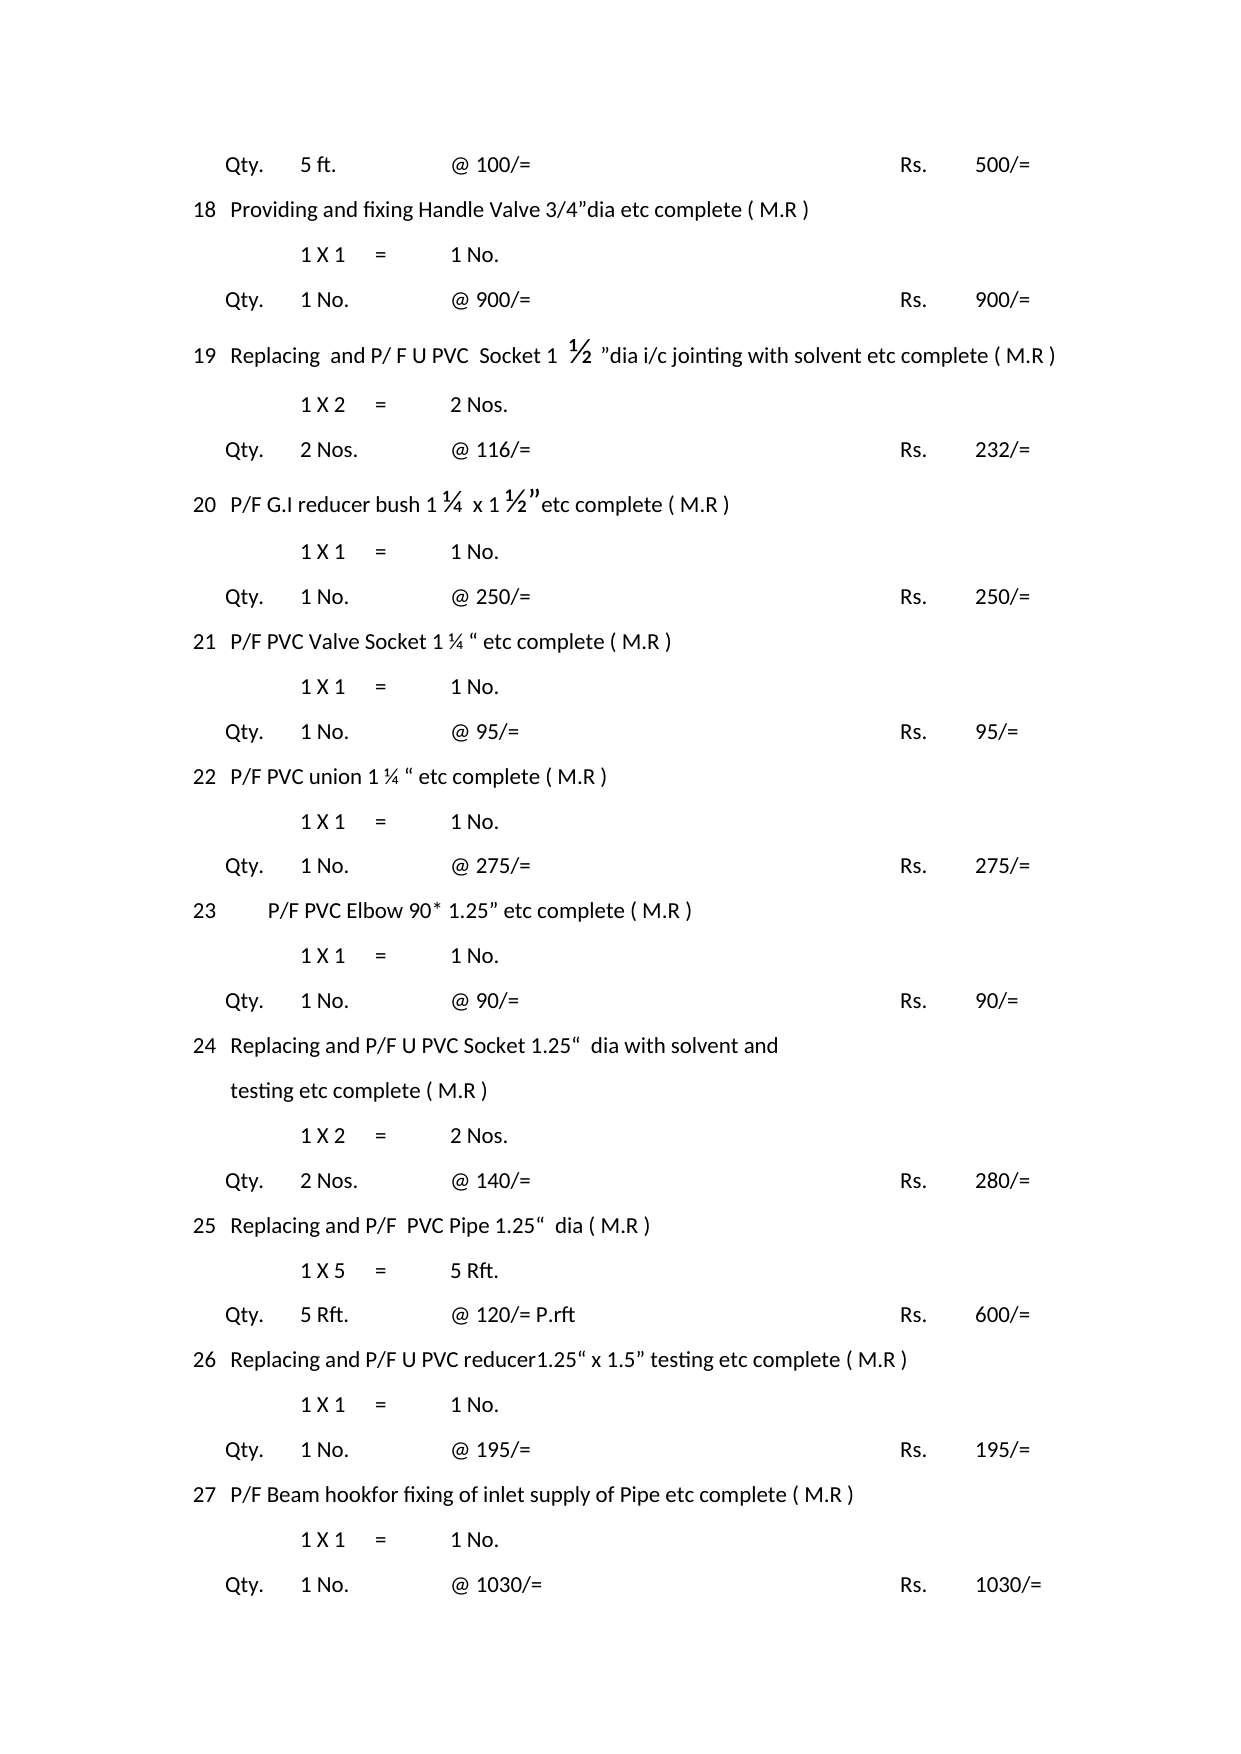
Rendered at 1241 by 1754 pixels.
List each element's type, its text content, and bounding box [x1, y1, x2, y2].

text Qty. 1 No. @ 90/= Rs. 90/= [150, 986, 1090, 1014]
list Replacing and P/F PVC Pipe 1.25“ dia ( M.R ) [193, 1211, 1090, 1239]
list 1 X 1 = 1 No. [300, 672, 1090, 700]
list testing etc complete ( M.R ) [230, 1076, 1090, 1104]
list P/F G.I reducer bush 1 ¼ x 1 ½”etc complete ( M.R ) [193, 480, 1090, 520]
list 1 X 1 = 1 No. [300, 537, 1090, 565]
list Replacing and P/ F U PVC Socket 1 ½ ”dia i/c jointing with solvent etc complete ( M.R ) [193, 329, 1090, 373]
list 1 X 1 = 1 No. [300, 941, 1090, 969]
list P/F Beam hookfor fixing of inlet supply of Pipe etc complete ( M.R ) [193, 1480, 1090, 1508]
list 1 X 2 = 2 Nos. [300, 1121, 1090, 1149]
list 1 X 1 = 1 No. [300, 1525, 1090, 1553]
text Qty. 5 Rft. @ 120/= P.rft Rs. 600/= [150, 1301, 1090, 1329]
list P/F PVC Valve Socket 1 ¼ “ etc complete ( M.R ) [193, 627, 1090, 655]
list P/F PVC union 1 ¼ “ etc complete ( M.R ) [193, 762, 1090, 790]
list Replacing and P/F U PVC Socket 1.25“ dia with solvent and [193, 1031, 1090, 1059]
list 1 X 2 = 2 Nos. [300, 390, 1090, 418]
text Qty. 1 No. @ 900/= Rs. 900/= [150, 285, 1090, 313]
list 1 X 1 = 1 No. [300, 240, 1090, 268]
text Qty. 5 ft. @ 100/= Rs. 500/= [150, 150, 1090, 178]
text 23 P/F PVC Elbow 90* 1.25” etc complete ( M.R ) [193, 897, 1090, 924]
text Qty. 1 No. @ 195/= Rs. 195/= [150, 1435, 1090, 1463]
text Qty. 2 Nos. @ 116/= Rs. 232/= [150, 435, 1090, 463]
text Qty. 1 No. @ 275/= Rs. 275/= [150, 852, 1090, 880]
text Qty. 1 No. @ 250/= Rs. 250/= [150, 582, 1090, 610]
list 1 X 1 = 1 No. [300, 1390, 1090, 1418]
list Replacing and P/F U PVC reducer1.25“ x 1.5” testing etc complete ( M.R ) [193, 1346, 1090, 1373]
list Providing and fixing Handle Valve 3/4”dia etc complete ( M.R ) [193, 195, 1090, 223]
text Qty. 1 No. @ 95/= Rs. 95/= [150, 717, 1090, 745]
text Qty. 1 No. @ 1030/= Rs. 1030/= [150, 1570, 1090, 1598]
text Qty. 2 Nos. @ 140/= Rs. 280/= [150, 1166, 1090, 1194]
list 1 X 5 = 5 Rft. [300, 1256, 1090, 1284]
list 1 X 1 = 1 No. [300, 807, 1090, 835]
